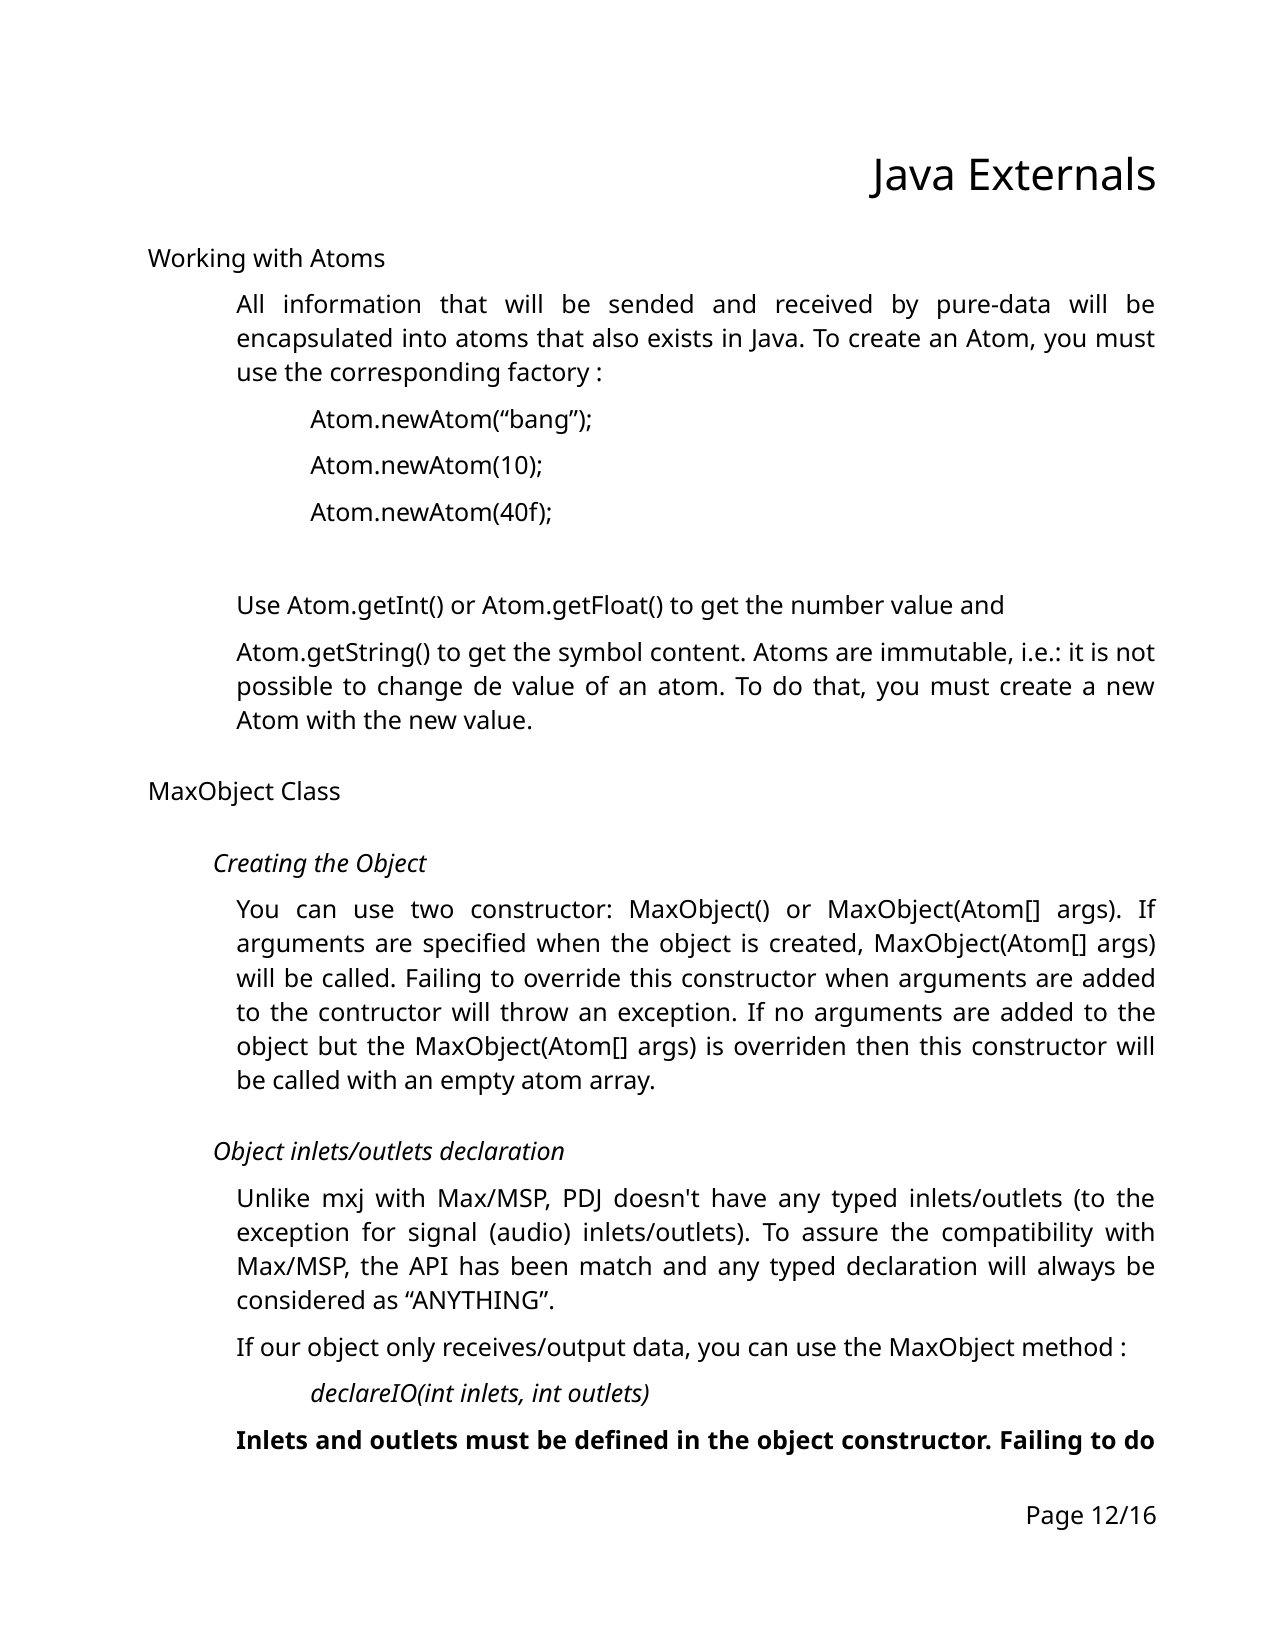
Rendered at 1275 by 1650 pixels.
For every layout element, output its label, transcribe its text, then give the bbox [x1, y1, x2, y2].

text Use Atom.getInt() or Atom.getFloat() to get the number value and [236, 588, 1157, 622]
subtitle MaxObject Class [148, 774, 1157, 808]
text Unlike mxj with Max/MSP, PDJ doesn't have any typed inlets/outlets (to the exception for signal (audio) inlets/outlets). To assure the compatibility with Max/MSP, the API has been match and any typed declaration will always be considered as “ANYTHING”. [236, 1181, 1157, 1317]
text Atom.newAtom(40f); [236, 494, 1157, 529]
text Atom.getString() to get the symbol content. Atoms are immutable, i.e.: it is not possible to change de value of an atom. To do that, you must create a new Atom with the new value. [236, 634, 1157, 736]
subtitle Creating the Object [213, 846, 1157, 879]
text Atom.newAtom(“bang”); [236, 401, 1157, 436]
subtitle Java Externals [118, 143, 1157, 203]
subtitle Working with Atoms [148, 240, 1157, 274]
text declareIO(int inlets, int outlets) [236, 1376, 1157, 1410]
text Atom.newAtom(10); [236, 448, 1157, 482]
text You can use two constructor: MaxObject() or MaxObject(Atom[] args). If arguments are specified when the object is created, MaxObject(Atom[] args) will be called. Failing to override this constructor when arguments are added to the contructor will throw an exception. If no arguments are added to the object but the MaxObject(Atom[] args) is overriden then this constructor will be called with an empty atom array. [236, 892, 1157, 1096]
text If our object only receives/output data, you can use the MaxObject method : [236, 1329, 1157, 1363]
text Inlets and outlets must be defined in the object constructor. Failing to do [236, 1422, 1157, 1456]
text All information that will be sended and received by pure-data will be encapsulated into atoms that also exists in Java. To create an Atom, you must use the corresponding factory : [236, 287, 1157, 389]
subtitle Object inlets/outlets declaration [213, 1134, 1157, 1168]
